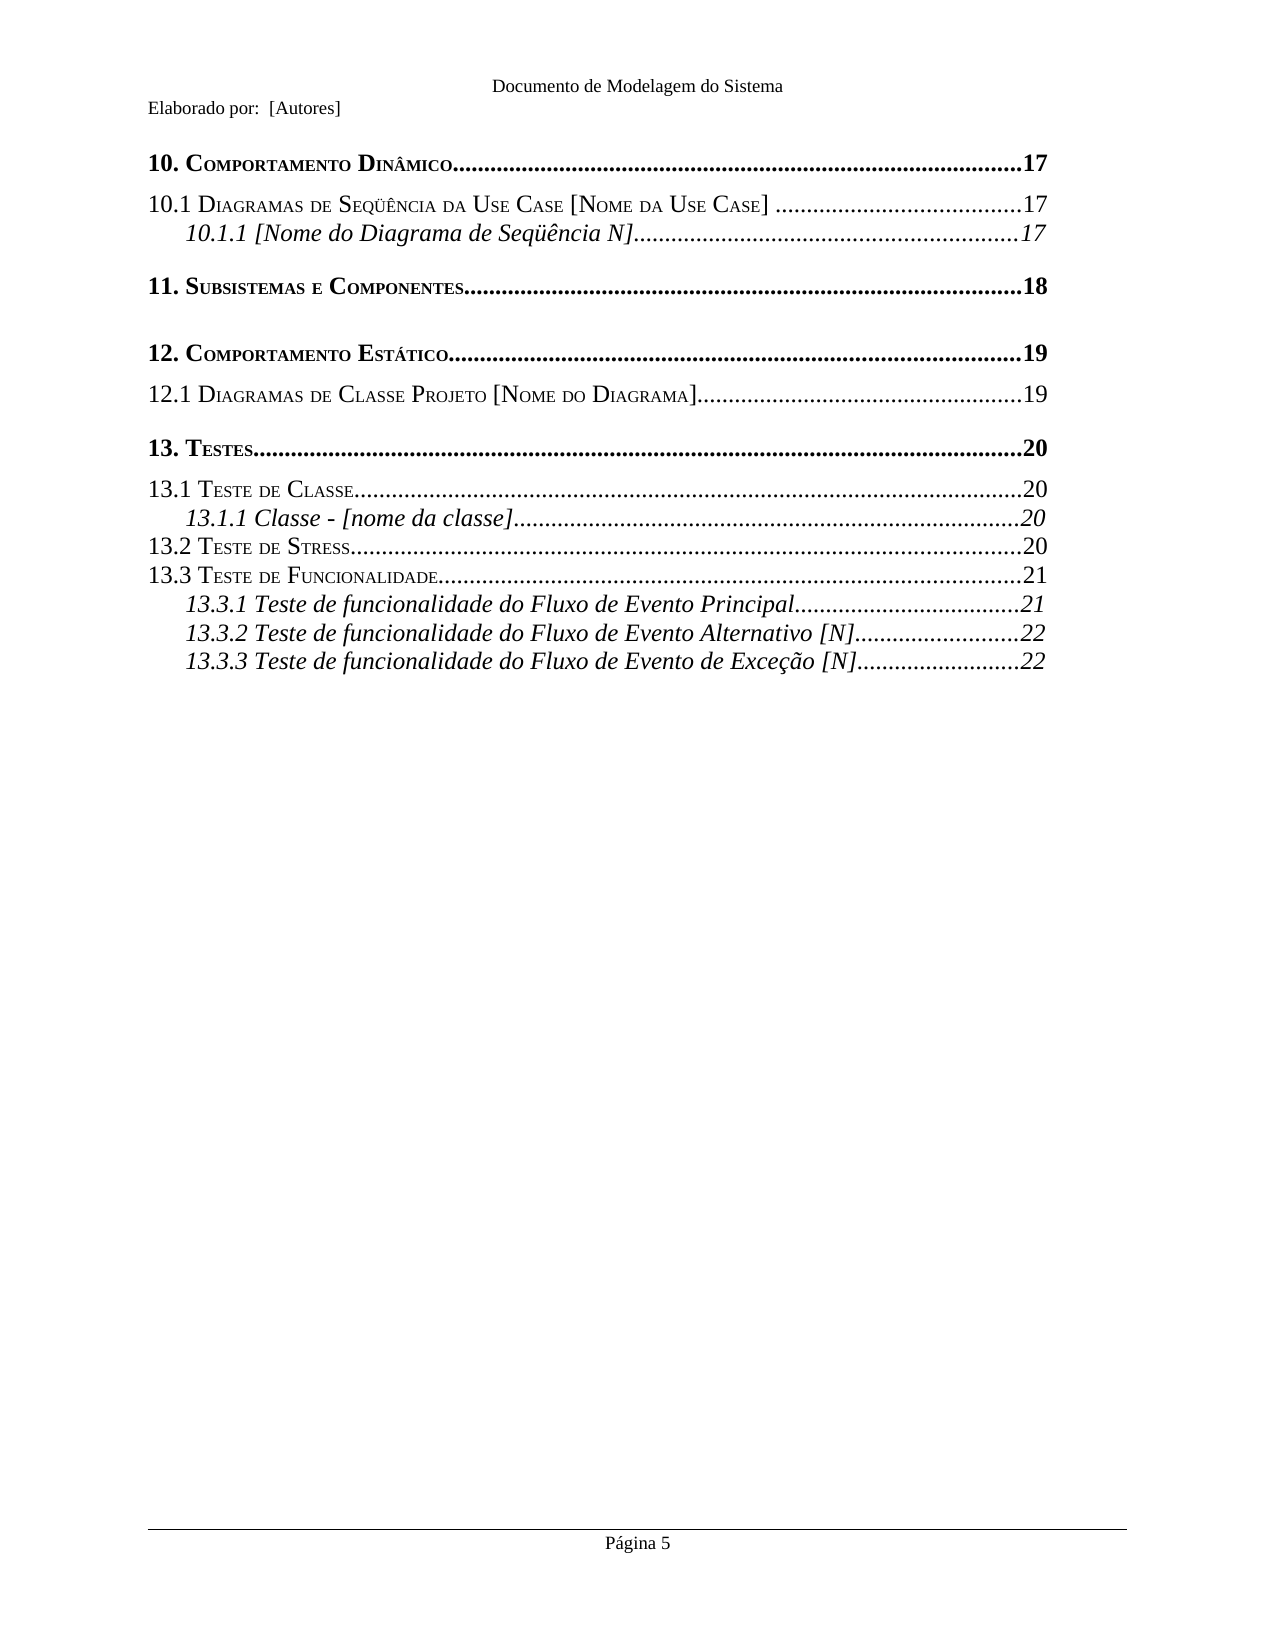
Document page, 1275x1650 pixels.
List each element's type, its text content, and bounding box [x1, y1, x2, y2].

text 10.1.1 [Nome do Diagrama de Seqüência N] 17 [185, 218, 1127, 246]
text 13.2 Teste de Stress 20 [148, 531, 1127, 560]
text 13.3.2 Teste de funcionalidade do Fluxo de Evento Alternativo [N] 22 [185, 618, 1127, 646]
text 10. Comportamento Dinâmico 17 [148, 148, 1127, 176]
text 12. Comportamento Estático 19 [148, 338, 1127, 366]
text 13.3 Teste de Funcionalidade 21 [148, 560, 1127, 589]
text 13.1 Teste de Classe 20 [148, 474, 1127, 503]
text 13.1.1 Classe - [nome da classe] 20 [185, 503, 1127, 531]
text 13. Testes 20 [148, 433, 1127, 461]
text 13.3.1 Teste de funcionalidade do Fluxo de Evento Principal 21 [185, 589, 1127, 618]
text 12.1 Diagramas de Classe Projeto [Nome do Diagrama] 19 [148, 379, 1127, 408]
text 10.1 Diagramas de Seqüência da Use Case [Nome da Use Case] 17 [148, 189, 1127, 218]
text 13.3.3 Teste de funcionalidade do Fluxo de Evento de Exceção [N] 22 [185, 646, 1127, 675]
text 11. Subsistemas e Componentes 18 [148, 271, 1127, 300]
